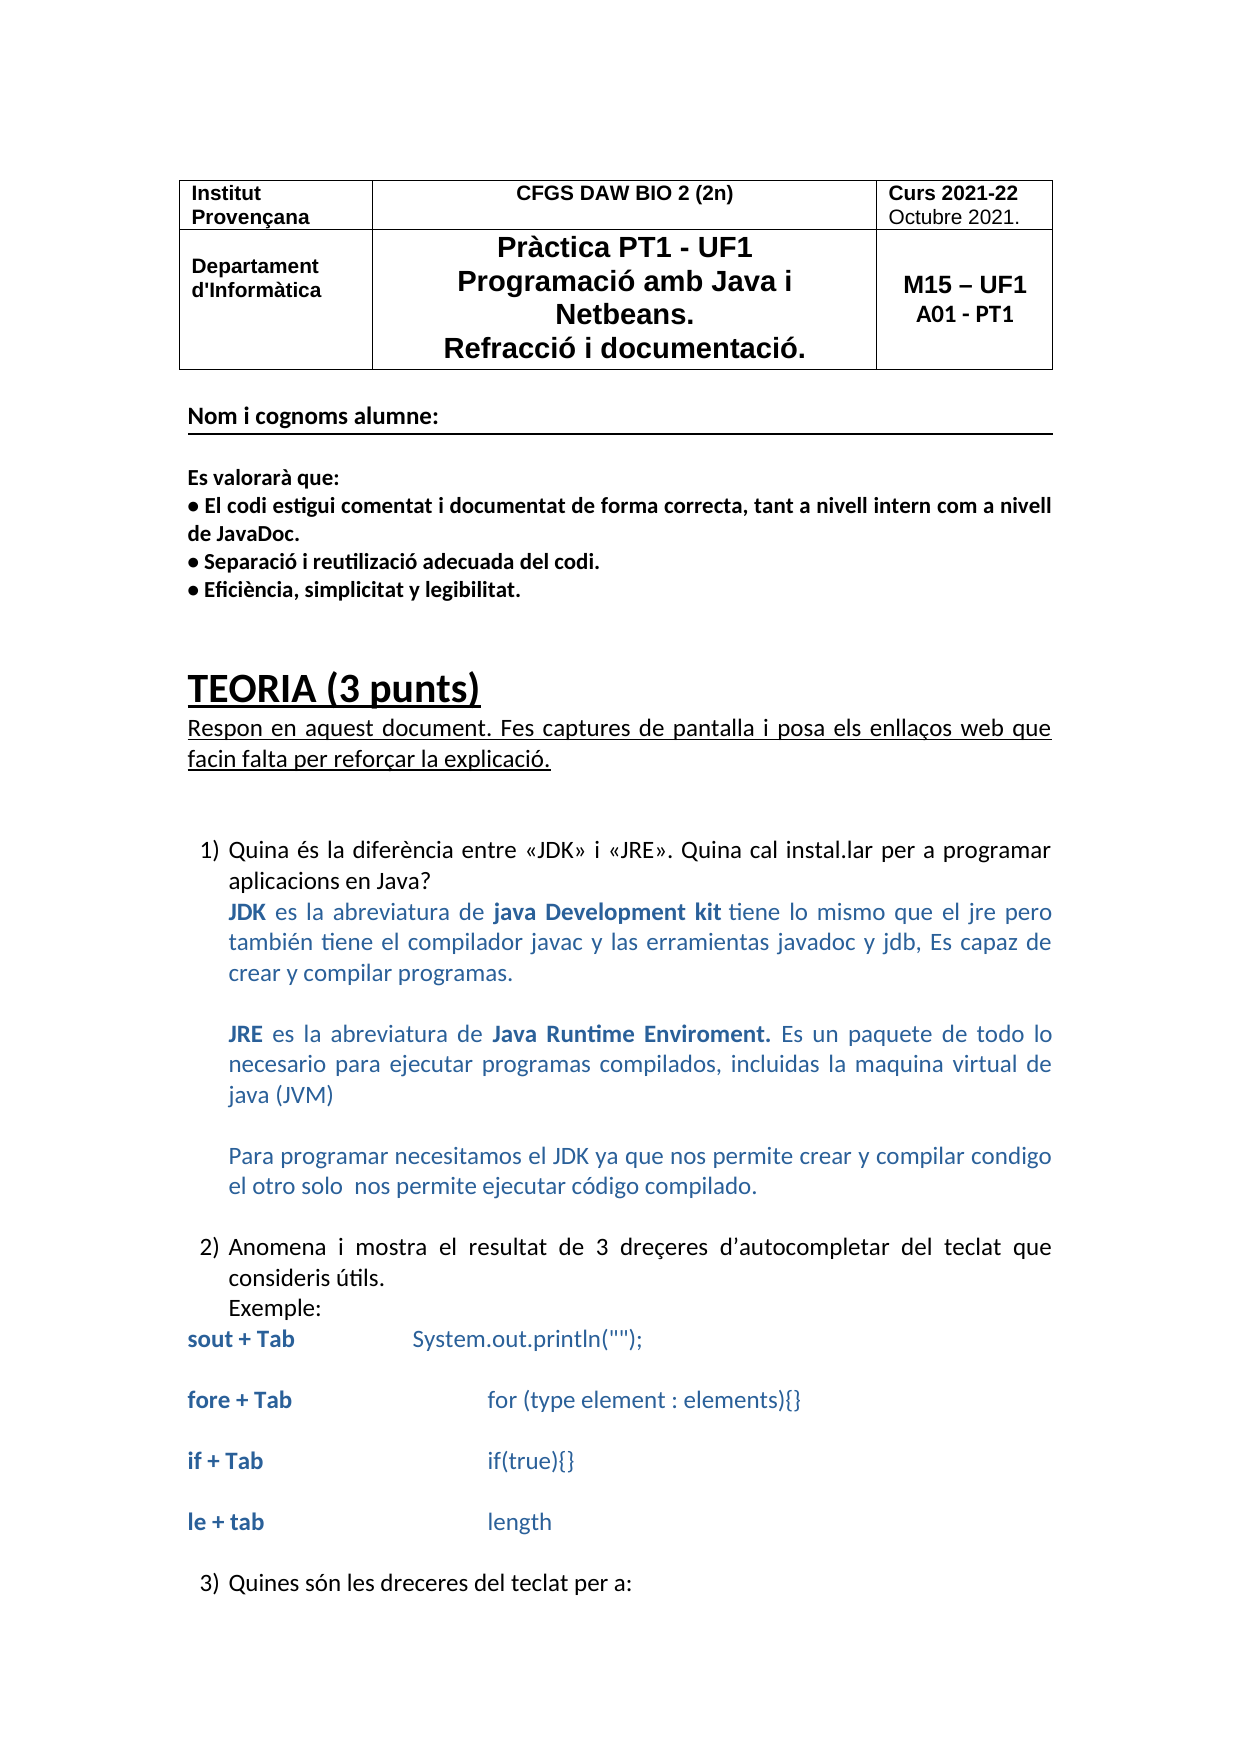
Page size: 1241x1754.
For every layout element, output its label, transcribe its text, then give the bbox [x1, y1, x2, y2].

text fore + Tab for (type element : elements){} [187, 1384, 1053, 1414]
table_cell Pràctica PT1 - UF1 Programació amb Java i Netbeans. Refracció i documentació. [373, 230, 876, 369]
list Quina és la diferència entre «JDK» i «JRE». Quina cal instal.lar per a programar aplicacions en Java? [199, 834, 1053, 896]
text JRE es la abreviatura de Java Runtime Enviroment. Es un paquete de todo lo necesario para ejecutar programas compilados, incluidas la maquina virtual de java (JVM) [228, 1018, 1053, 1109]
text • Separació i reutilizació adecuada del codi. [187, 547, 1053, 575]
table_header CFGS DAW BIO 2 (2n) [373, 181, 876, 229]
table_cell M15 – UF1 A01 - PT1 [877, 230, 1052, 369]
text le + tab length [187, 1506, 1053, 1537]
text JDK es la abreviatura de java Development kit tiene lo mismo que el jre pero también tiene el compilador javac y las erramientas javadoc y jdb, Es capaz de crear y compilar programas. [228, 896, 1053, 987]
text Es valorarà que: [187, 463, 1053, 491]
list Anomena i mostra el resultat de 3 dreçeres d’autocompletar del teclat que consideris útils. [199, 1231, 1053, 1292]
list Quines són les dreceres del teclat per a: [199, 1567, 1053, 1598]
table_cell Departament d'Informàtica [180, 230, 372, 369]
text TEORIA (3 punts) [187, 662, 1053, 712]
text Respon en aquest document. Fes captures de pantalla i posa els enllaços web que facin falta per reforçar la explicació. [187, 712, 1053, 773]
text • El codi estigui comentat i documentat de forma correcta, tant a nivell intern com a nivell de JavaDoc. [187, 491, 1053, 547]
text Nom i cognoms alumne: [187, 400, 1053, 435]
text • Eficiència, simplicitat y legibilitat. [187, 575, 1053, 603]
table_header Institut Provençana [180, 181, 372, 229]
table_header Curs 2021-22 Octubre 2021. [877, 181, 1052, 229]
text Para programar necesitamos el JDK ya que nos permite crear y compilar condigo el otro solo nos permite ejecutar código compilado. [228, 1140, 1053, 1201]
text if + Tab if(true){} [187, 1445, 1053, 1476]
list Exemple: [199, 1292, 1053, 1323]
text sout + Tab System.out.println(""); [187, 1323, 1053, 1353]
